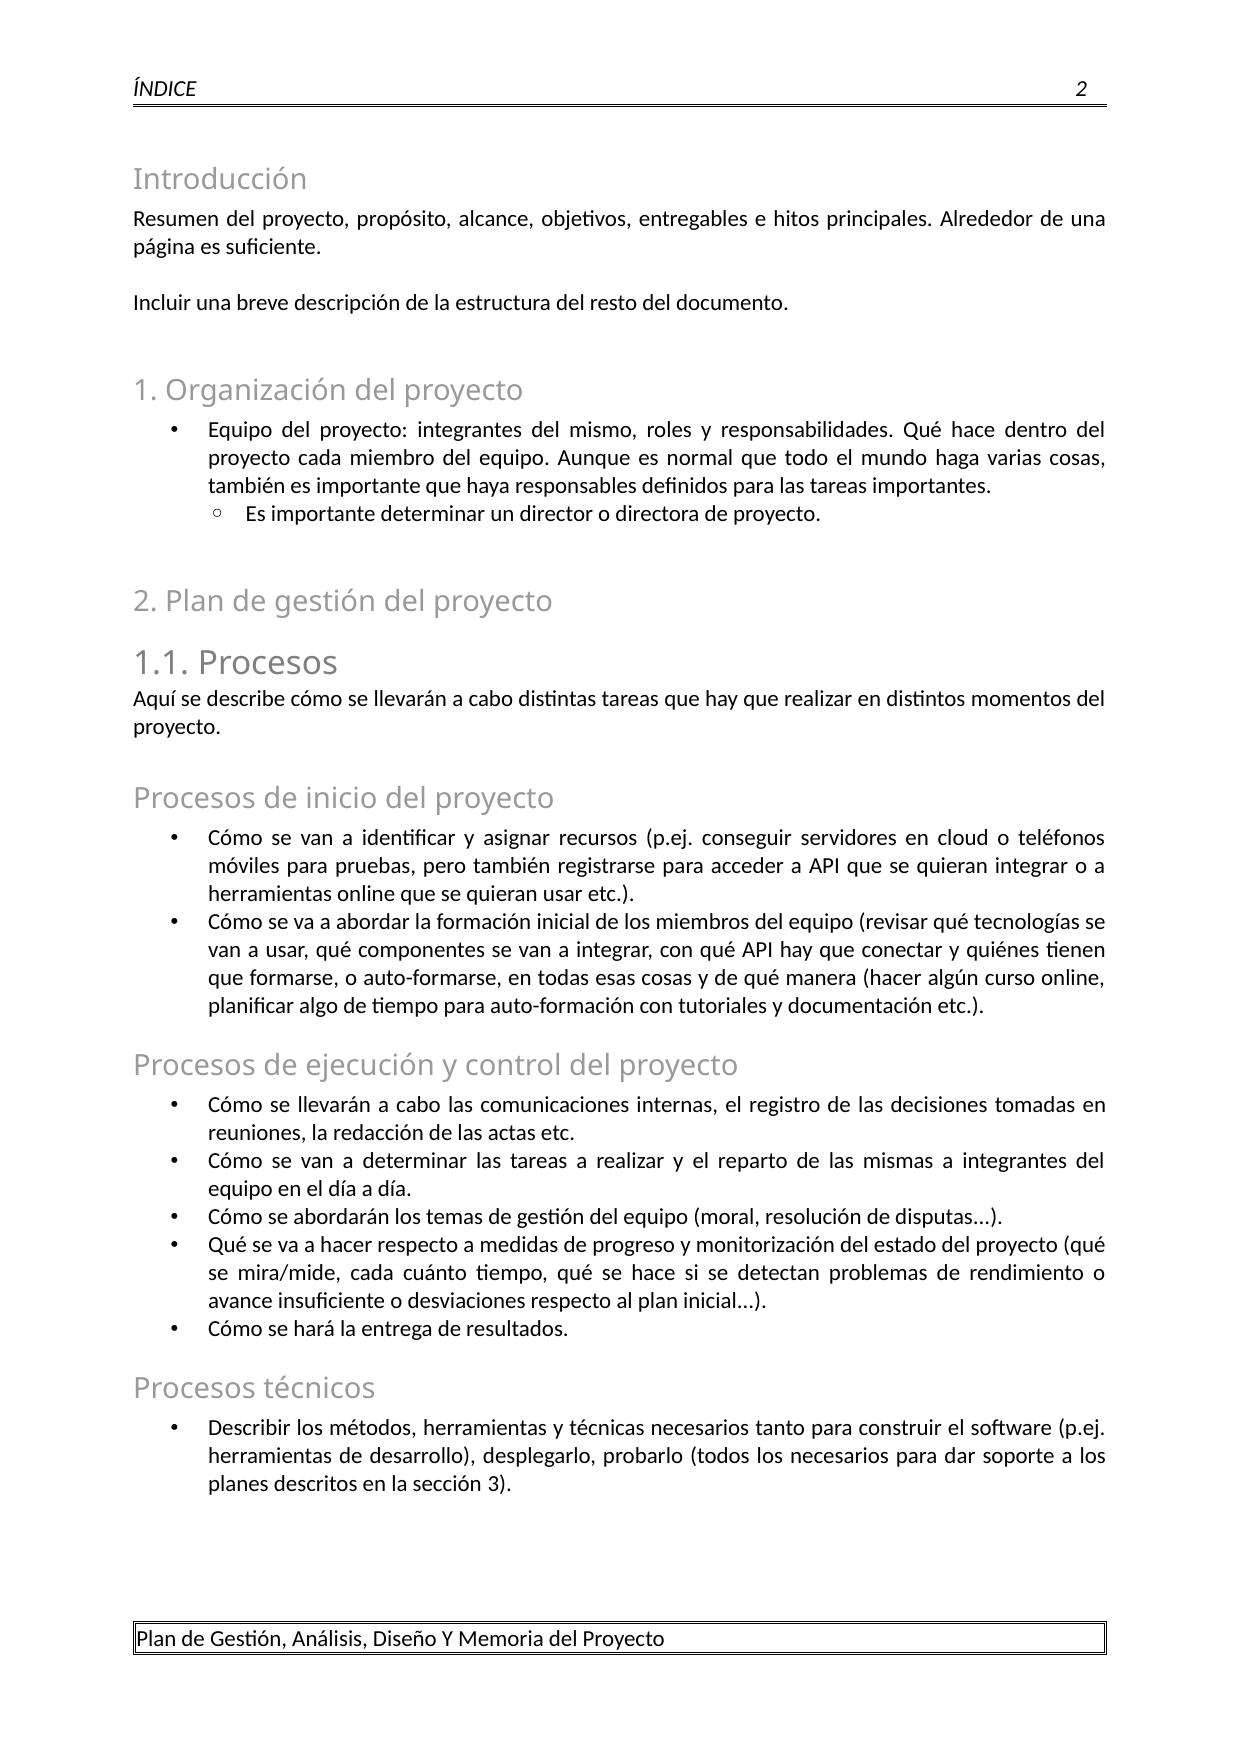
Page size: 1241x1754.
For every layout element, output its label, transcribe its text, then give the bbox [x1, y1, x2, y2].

text Resumen del proyecto, propósito, alcance, objetivos, entregables e hitos principales. Alrededor de una página es suficiente. [133, 204, 1107, 260]
subtitle Introducción [133, 158, 1107, 198]
subtitle Procesos de ejecución y control del proyecto [133, 1044, 1107, 1084]
text Incluir una breve descripción de la estructura del resto del documento. [133, 288, 1107, 316]
list Cómo se van a identificar y asignar recursos (p.ej. conseguir servidores en cloud o teléfonos móviles para pruebas, pero también registrarse para acceder a API que se quieran integrar o a herramientas online que se quieran usar etc.). [170, 823, 1107, 907]
list Cómo se hará la entrega de resultados. [170, 1314, 1107, 1343]
text Aquí se describe cómo se llevarán a cabo distintas tareas que hay que realizar en distintos momentos del proyecto. [133, 684, 1107, 740]
subtitle Procesos de inicio del proyecto [133, 777, 1107, 817]
subtitle Procesos técnicos [133, 1368, 1107, 1407]
list Cómo se llevarán a cabo las comunicaciones internas, el registro de las decisiones tomadas en reuniones, la redacción de las actas etc. [170, 1090, 1107, 1146]
list Es importante determinar un director o directora de proyecto. [208, 499, 1107, 527]
list Cómo se van a determinar las tareas a realizar y el reparto de las mismas a integrantes del equipo en el día a día. [170, 1146, 1107, 1202]
subtitle Plan de gestión del proyecto [133, 580, 1107, 620]
list Describir los métodos, herramientas y técnicas necesarios tanto para construir el software (p.ej. herramientas de desarrollo), desplegarlo, probarlo (todos los necesarios para dar soporte a los planes descritos en la sección 3.2). [170, 1413, 1107, 1498]
list Cómo se va a abordar la formación inicial de los miembros del equipo (revisar qué tecnologías se van a usar, qué componentes se van a integrar, con qué API hay que conectar y quiénes tienen que formarse, o auto-formarse, en todas esas cosas y de qué manera (hacer algún curso online, planificar algo de tiempo para auto-formación con tutoriales y documentación etc.). [170, 907, 1107, 1019]
subtitle Organización del proyecto [133, 369, 1107, 409]
list Procesos [133, 638, 1107, 684]
list Equipo del proyecto: integrantes del mismo, roles y responsabilidades. Qué hace dentro del proyecto cada miembro del equipo. Aunque es normal que todo el mundo haga varias cosas, también es importante que haya responsables definidos para las tareas importantes. [170, 415, 1107, 499]
list Qué se va a hacer respecto a medidas de progreso y monitorización del estado del proyecto (qué se mira/mide, cada cuánto tiempo, qué se hace si se detectan problemas de rendimiento o avance insuficiente o desviaciones respecto al plan inicial...). [170, 1231, 1107, 1314]
list Cómo se abordarán los temas de gestión del equipo (moral, resolución de disputas...). [170, 1202, 1107, 1231]
